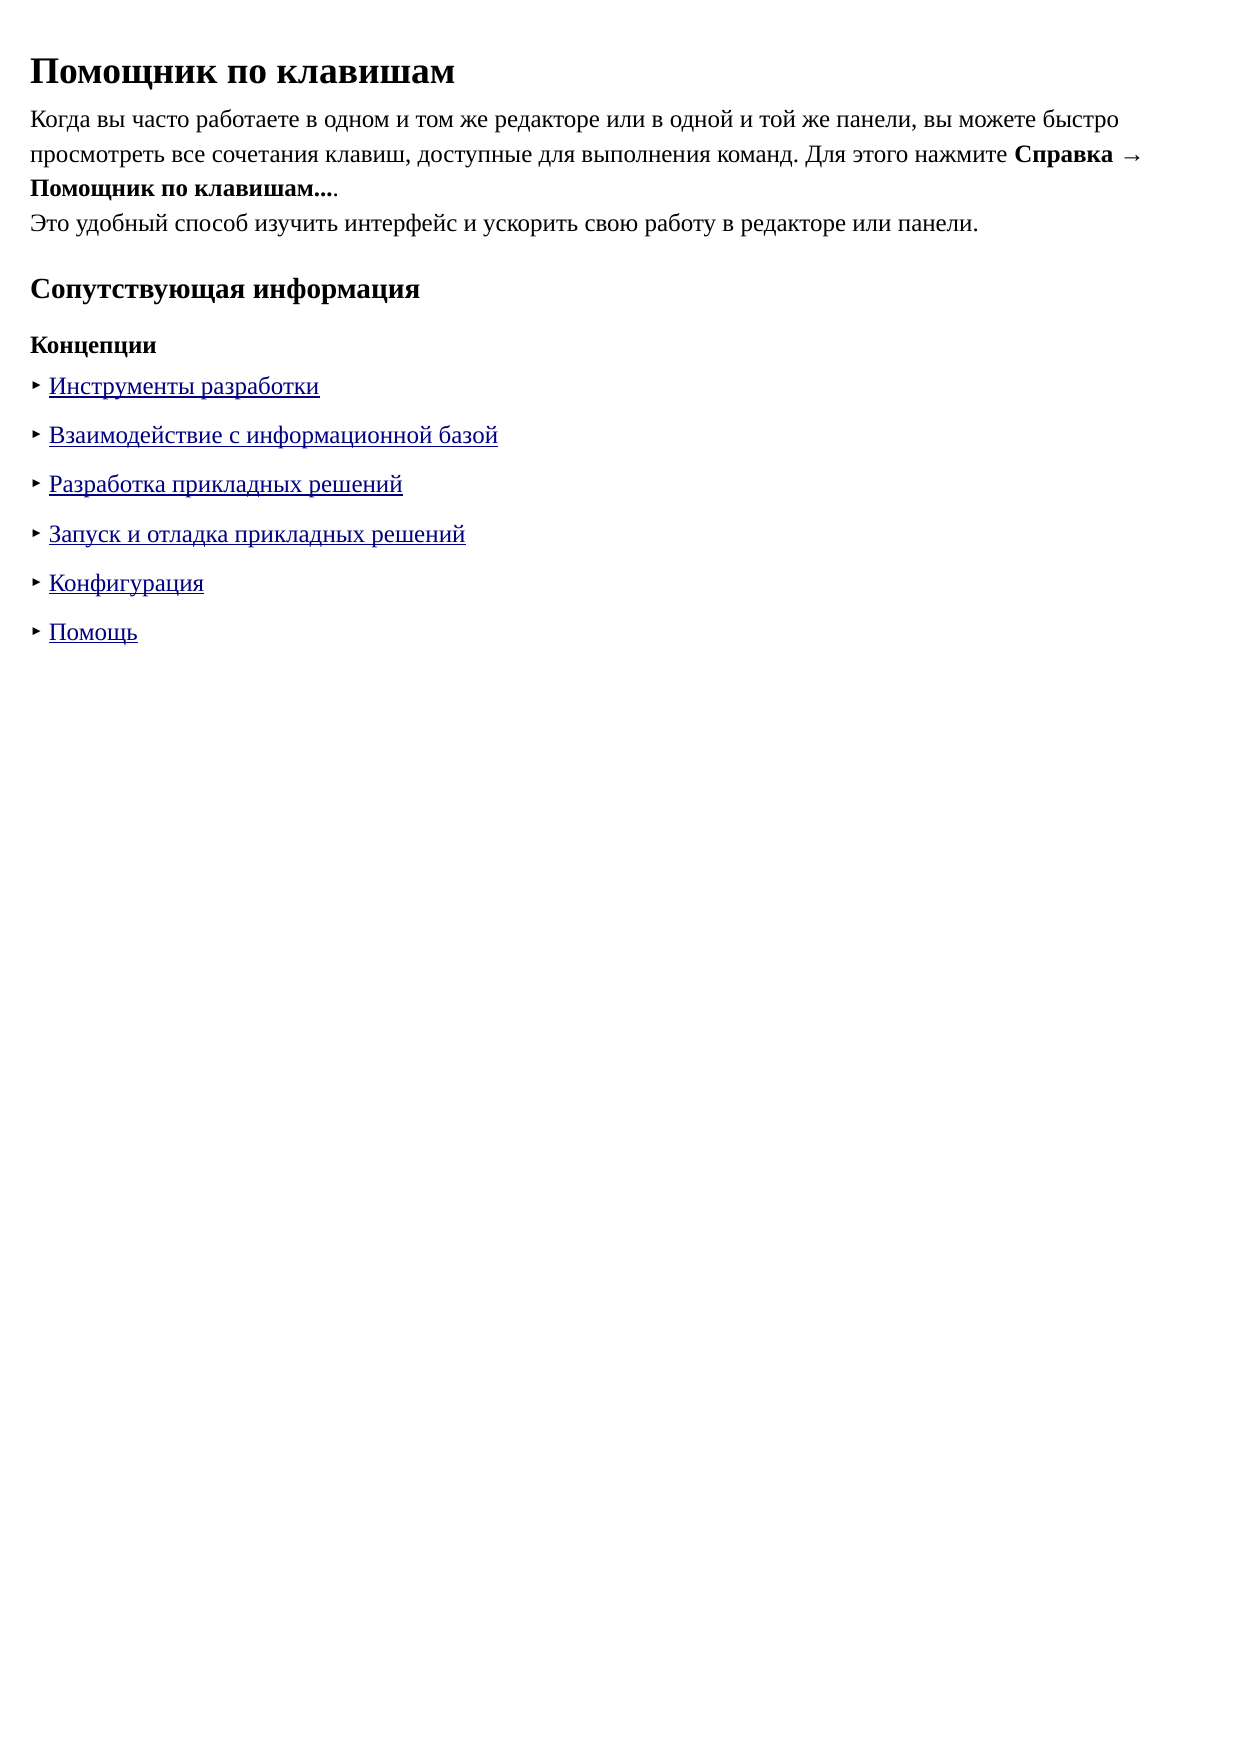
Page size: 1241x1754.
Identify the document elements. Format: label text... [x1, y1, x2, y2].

text ‣ Запуск и отладка прикладных решений [30, 519, 1211, 547]
text ‣ Помощь [30, 617, 1211, 646]
text Это удобный способ изучить интерфейс и ускорить свою работу в редакторе или панели. [30, 208, 1211, 237]
text Когда вы часто работаете в одном и том же редакторе или в одной и той же панели, вы можете быстро просмотреть все сочетания клавиш, доступные для выполнения команд. Для этого нажмите Справка → Помощник по клавишам.... [30, 104, 1211, 202]
text ‣ Разработка прикладных решений [30, 469, 1211, 498]
subtitle Сопутствующая информация [30, 272, 1211, 305]
text ‣ Инструменты разработки [30, 371, 1211, 400]
subtitle Помощник по клавишам [30, 49, 1211, 92]
text ‣ Конфигурация [30, 568, 1211, 596]
subtitle Концепции [30, 330, 1211, 359]
text ‣ Взаимодействие с информационной базой [30, 421, 1211, 449]
